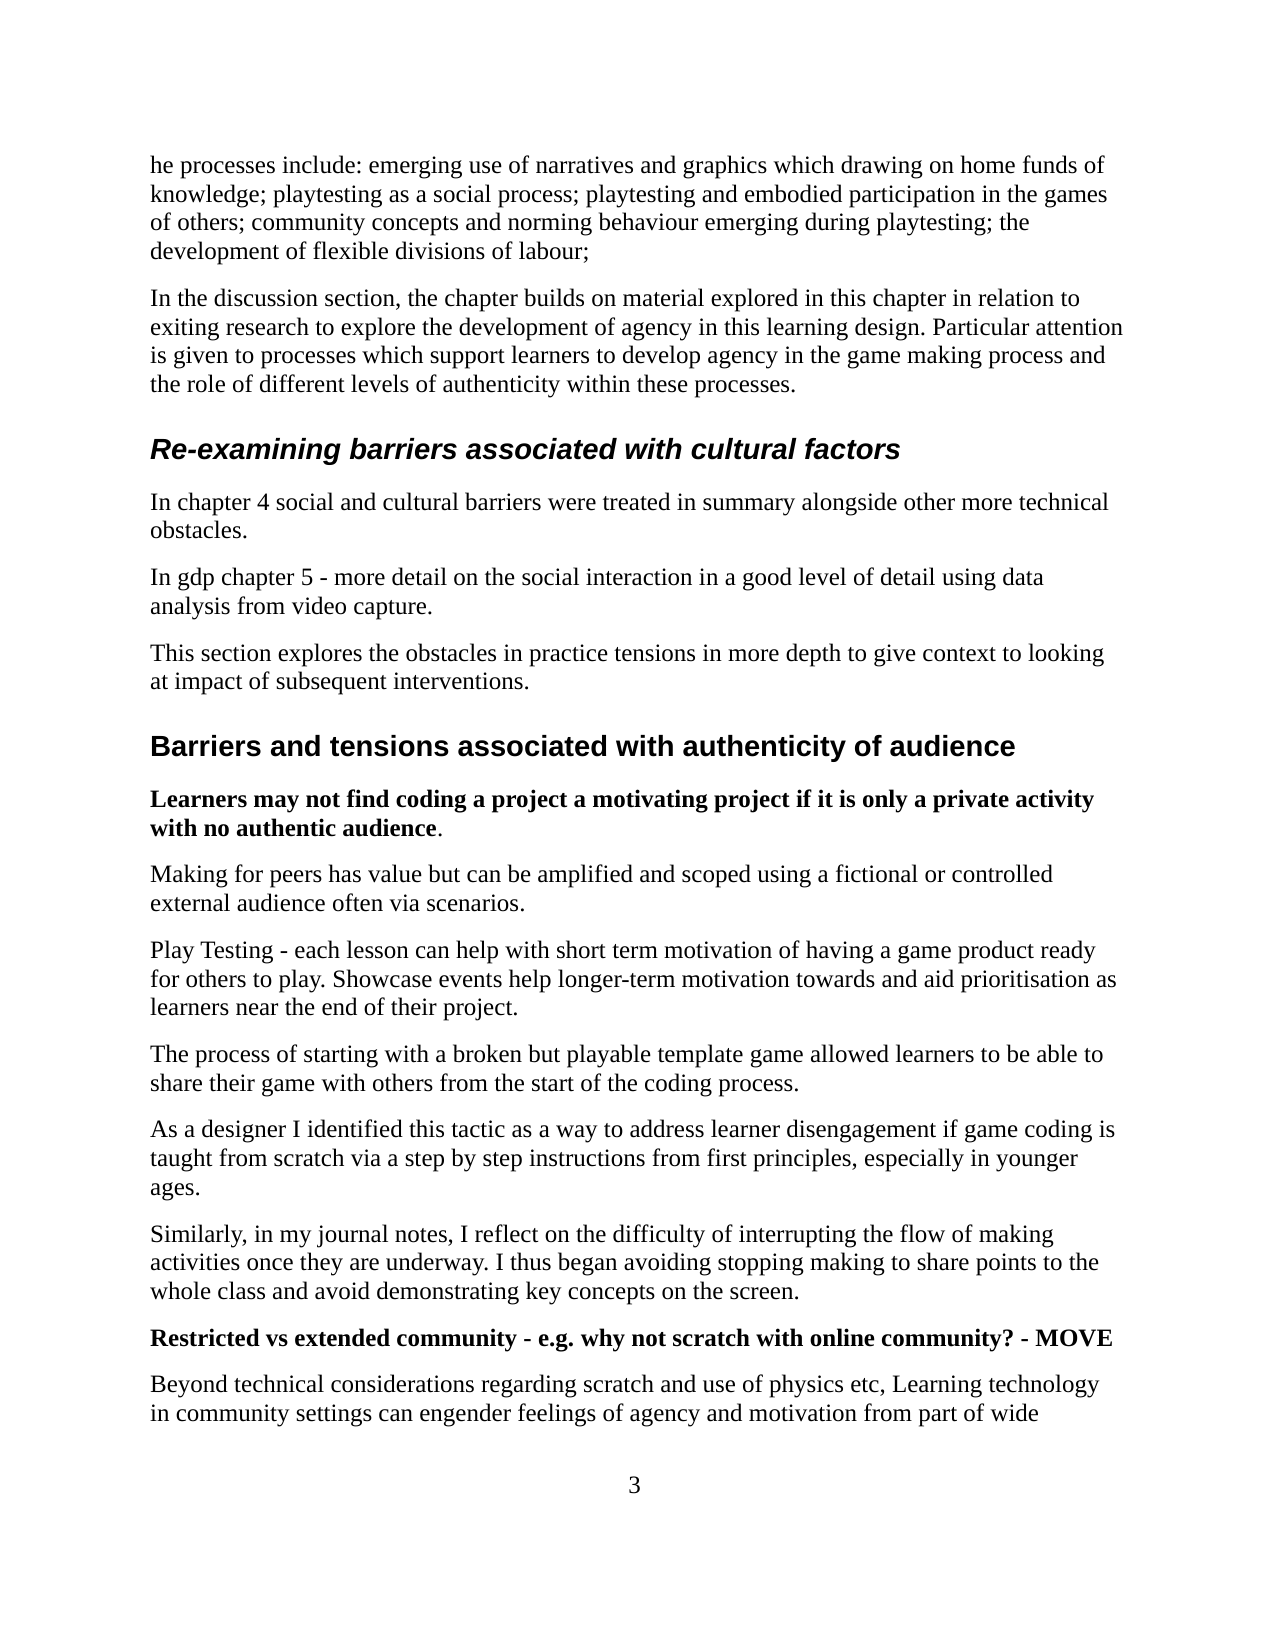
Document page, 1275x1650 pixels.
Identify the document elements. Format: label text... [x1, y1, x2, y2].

text This section explores the obstacles in practice tensions in more depth to give context to looking at impact of subsequent interventions. [150, 638, 1125, 695]
text he processes include: emerging use of narratives and graphics which drawing on home funds of knowledge; playtesting as a social process; playtesting and embodied participation in the games of others; community concepts and norming behaviour emerging during playtesting; the development of flexible divisions of labour; [150, 150, 1125, 265]
text In gdp chapter 5 - more detail on the social interaction in a good level of detail using data analysis from video capture. [150, 562, 1125, 620]
text Restricted vs extended community - e.g. why not scratch with online community? - MOVE [150, 1323, 1125, 1352]
text Similarly, in my journal notes, I reflect on the difficulty of interrupting the flow of making activities once they are underway. I thus began avoiding stopping making to share points to the whole class and avoid demonstrating key concepts on the screen. [150, 1219, 1125, 1305]
text In chapter 4 social and cultural barriers were treated in summary alongside other more technical obstacles. [150, 487, 1125, 544]
text The process of starting with a broken but playable template game allowed learners to be able to share their game with others from the start of the coding process. [150, 1039, 1125, 1097]
subtitle Barriers and tensions associated with authenticity of audience [150, 729, 1125, 763]
text In the discussion section, the chapter builds on material explored in this chapter in relation to exiting research to explore the development of agency in this learning design. Particular attention is given to processes which support learners to develop agency in the game making process and the role of different levels of authenticity within these processes. [150, 283, 1125, 398]
text Beyond technical considerations regarding scratch and use of physics etc, Learning technology in community settings can engender feelings of agency and motivation from part of wide [150, 1369, 1125, 1427]
text Making for peers has value but can be amplified and scoped using a fictional or controlled external audience often via scenarios. [150, 859, 1125, 917]
text Play Testing - each lesson can help with short term motivation of having a game product ready for others to play. Showcase events help longer-term motivation towards and aid prioritisation as learners near the end of their project. [150, 935, 1125, 1021]
text Learners may not find coding a project a motivating project if it is only a private activity with no authentic audience. [150, 784, 1125, 842]
text As a designer I identified this tactic as a way to address learner disengagement if game coding is taught from scratch via a step by step instructions from first principles, especially in younger ages. [150, 1114, 1125, 1201]
subtitle Re-examining barriers associated with cultural factors [150, 432, 1125, 465]
